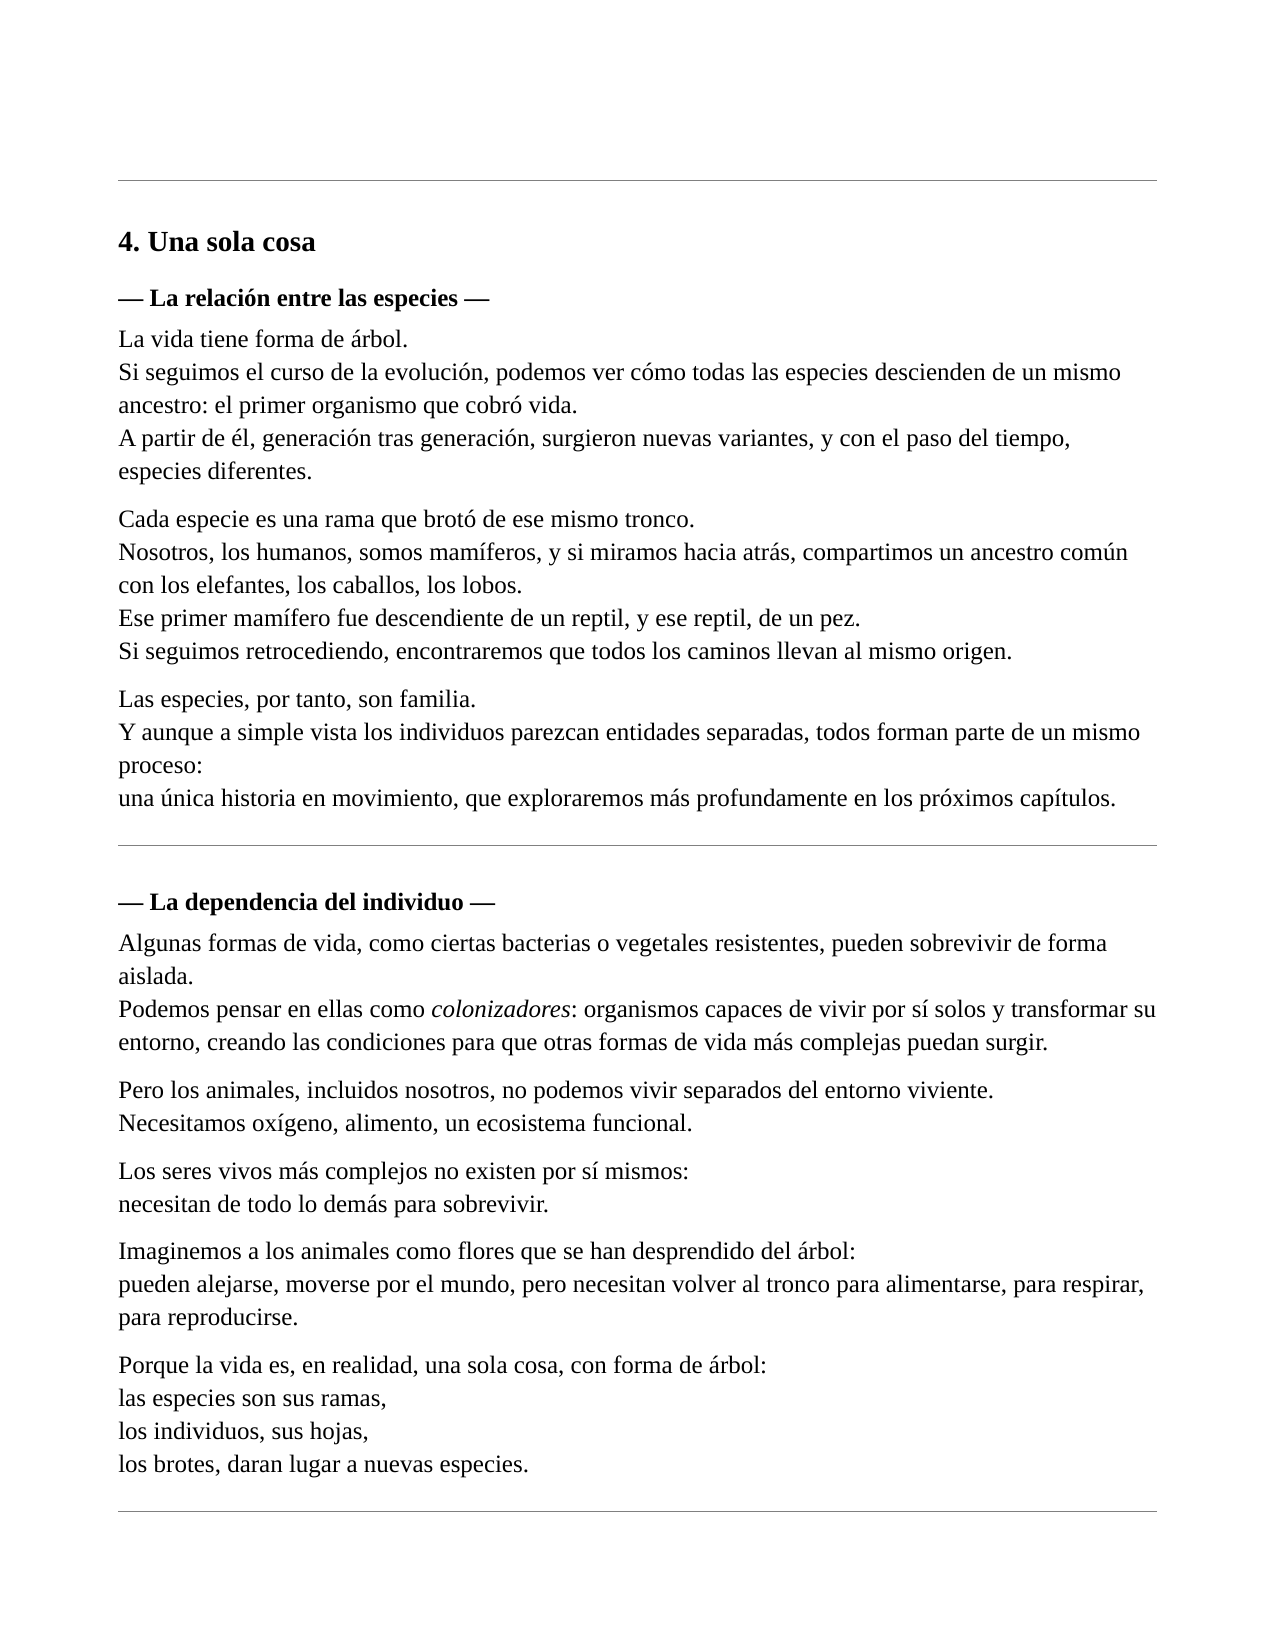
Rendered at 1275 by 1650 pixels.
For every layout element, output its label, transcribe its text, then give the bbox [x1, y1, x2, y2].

text Pero los animales, incluidos nosotros, no podemos vivir separados del entorno viviente. Necesitamos oxígeno, alimento, un ecosistema funcional. [118, 1075, 1157, 1137]
subtitle — La dependencia del individuo — [118, 887, 1157, 916]
text Cada especie es una rama que brotó de ese mismo tronco. Nosotros, los humanos, somos mamíferos, y si miramos hacia atrás, compartimos un ancestro común con los elefantes, los caballos, los lobos. Ese primer mamífero fue descendiente de un reptil, y ese reptil, de un pez. Si seguimos retrocediendo, encontraremos que todos los caminos llevan al mismo origen. [118, 504, 1157, 665]
text Porque la vida es, en realidad, una sola cosa, con forma de árbol: las especies son sus ramas, los individuos, sus hojas, los brotes, daran lugar a nuevas especies. [118, 1350, 1157, 1478]
text Algunas formas de vida, como ciertas bacterias o vegetales resistentes, pueden sobrevivir de forma aislada. Podemos pensar en ellas como colonizadores: organismos capaces de vivir por sí solos y transformar su entorno, creando las condiciones para que otras formas de vida más complejas puedan surgir. [118, 928, 1157, 1056]
subtitle 4. Una sola cosa [118, 224, 1157, 258]
text La vida tiene forma de árbol. Si seguimos el curso de la evolución, podemos ver cómo todas las especies descienden de un mismo ancestro: el primer organismo que cobró vida. A partir de él, generación tras generación, surgieron nuevas variantes, y con el paso del tiempo, especies diferentes. [118, 324, 1157, 485]
text Imaginemos a los animales como flores que se han desprendido del árbol: pueden alejarse, moverse por el mundo, pero necesitan volver al tronco para alimentarse, para respirar, para reproducirse. [118, 1236, 1157, 1331]
text Los seres vivos más complejos no existen por sí mismos: necesitan de todo lo demás para sobrevivir. [118, 1156, 1157, 1217]
subtitle — La relación entre las especies — [118, 283, 1157, 312]
text Las especies, por tanto, son familia. Y aunque a simple vista los individuos parezcan entidades separadas, todos forman parte de un mismo proceso: una única historia en movimiento, que exploraremos más profundamente en los próximos capítulos. [118, 684, 1157, 812]
